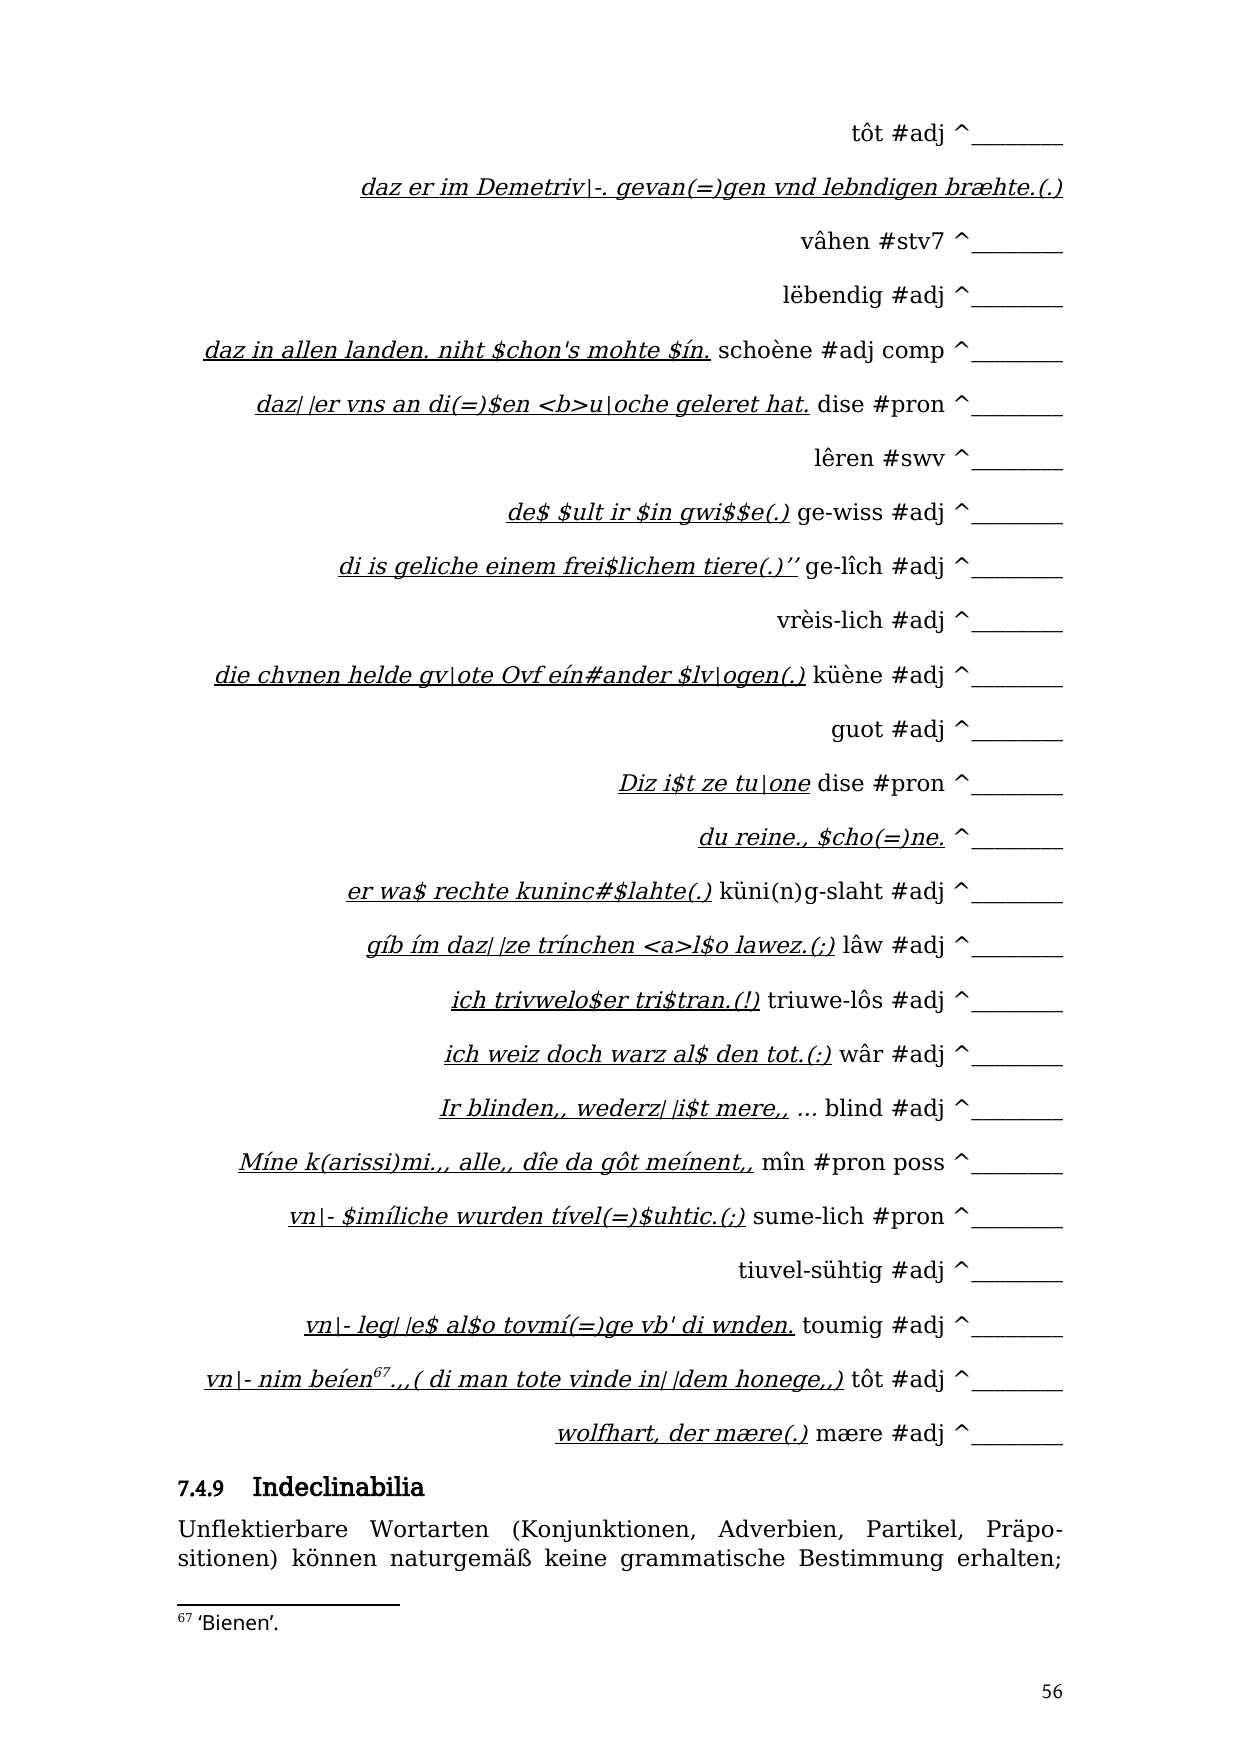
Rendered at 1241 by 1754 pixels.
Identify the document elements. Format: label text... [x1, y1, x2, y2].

text daz er im Demetriv\-. gevan(=)gen vnd lebndigen bræhte.(.) [177, 172, 1063, 201]
text guot #adj ^________ [177, 714, 1063, 743]
text ich trivwelo$er tri$tran.(!) triuwe-lôs #adj ^________ [177, 985, 1063, 1014]
text Diz i$t ze tu\one dise #pron ^________ [177, 768, 1063, 797]
text di is geliche einem frei$lichem tiere(.)’’ ge-lîch #adj ^________ [177, 551, 1063, 581]
text vn\- nim beíen.,,( di man tote vinde in| |dem honege,,) tôt #adj ^________ [177, 1364, 1063, 1393]
text de$ $ult ir $in gwi$$e(.) ge-wiss #adj ^________ [177, 497, 1063, 526]
text Ir blinden,, wederz| |i$t mere,, … blind #adj ^________ [177, 1093, 1063, 1122]
text du reine., $cho(=)ne. ^________ [177, 822, 1063, 851]
text ‘Bienen’. [177, 1611, 1063, 1636]
text Unflektierbare Wortarten (Konjunktionen, Adverbien, Partikel, Präpo­sitionen) können naturgemäß keine grammatische Bestimmung erhalten; [177, 1514, 1063, 1572]
text daz| |er vns an di(=)$en <b>u\oche geleret hat. dise #pron ^________ [177, 389, 1063, 418]
text er wa$ rechte kuninc#$lahte(.) küni(n)g-slaht #adj ^________ [177, 876, 1063, 906]
text vn\- $imíliche wurden tível(=)$uhtic.(;) sume-lich #pron ^________ [177, 1201, 1063, 1231]
text ich weiz doch warz al$ den tot.(:) wâr #adj ^________ [177, 1039, 1063, 1068]
text wolfhart, der mære(.) mære #adj ^________ [177, 1418, 1063, 1447]
text lëbendig #adj ^________ [177, 281, 1063, 310]
text vn\- leg| |e$ al$o tovmí(=)ge vb' di wnden. toumig #adj ^________ [177, 1310, 1063, 1339]
text vâhen #stv7 ^________ [177, 226, 1063, 256]
text daz in allen landen. niht $chon's mohte $ín. schoène #adj comp ^________ [177, 335, 1063, 364]
subtitle Indeclinabilia [177, 1472, 1063, 1501]
text gíb ím daz| |ze trínchen <a>l$o lawez.(;) lâw #adj ^________ [177, 931, 1063, 960]
text tôt #adj ^________ [177, 118, 1063, 147]
text lêren #swv ^________ [177, 443, 1063, 472]
text Míne k(arissi)mi.,, alle,, dîe da gôt meínent,, mîn #pron poss ^________ [177, 1147, 1063, 1176]
text vrèis-lich #adj ^________ [177, 606, 1063, 635]
text die chvnen helde gv\ote Ovf eín#ander $lv\ogen(.) küène #adj ^________ [177, 660, 1063, 689]
text tiuvel-sühtig #adj ^________ [177, 1256, 1063, 1285]
